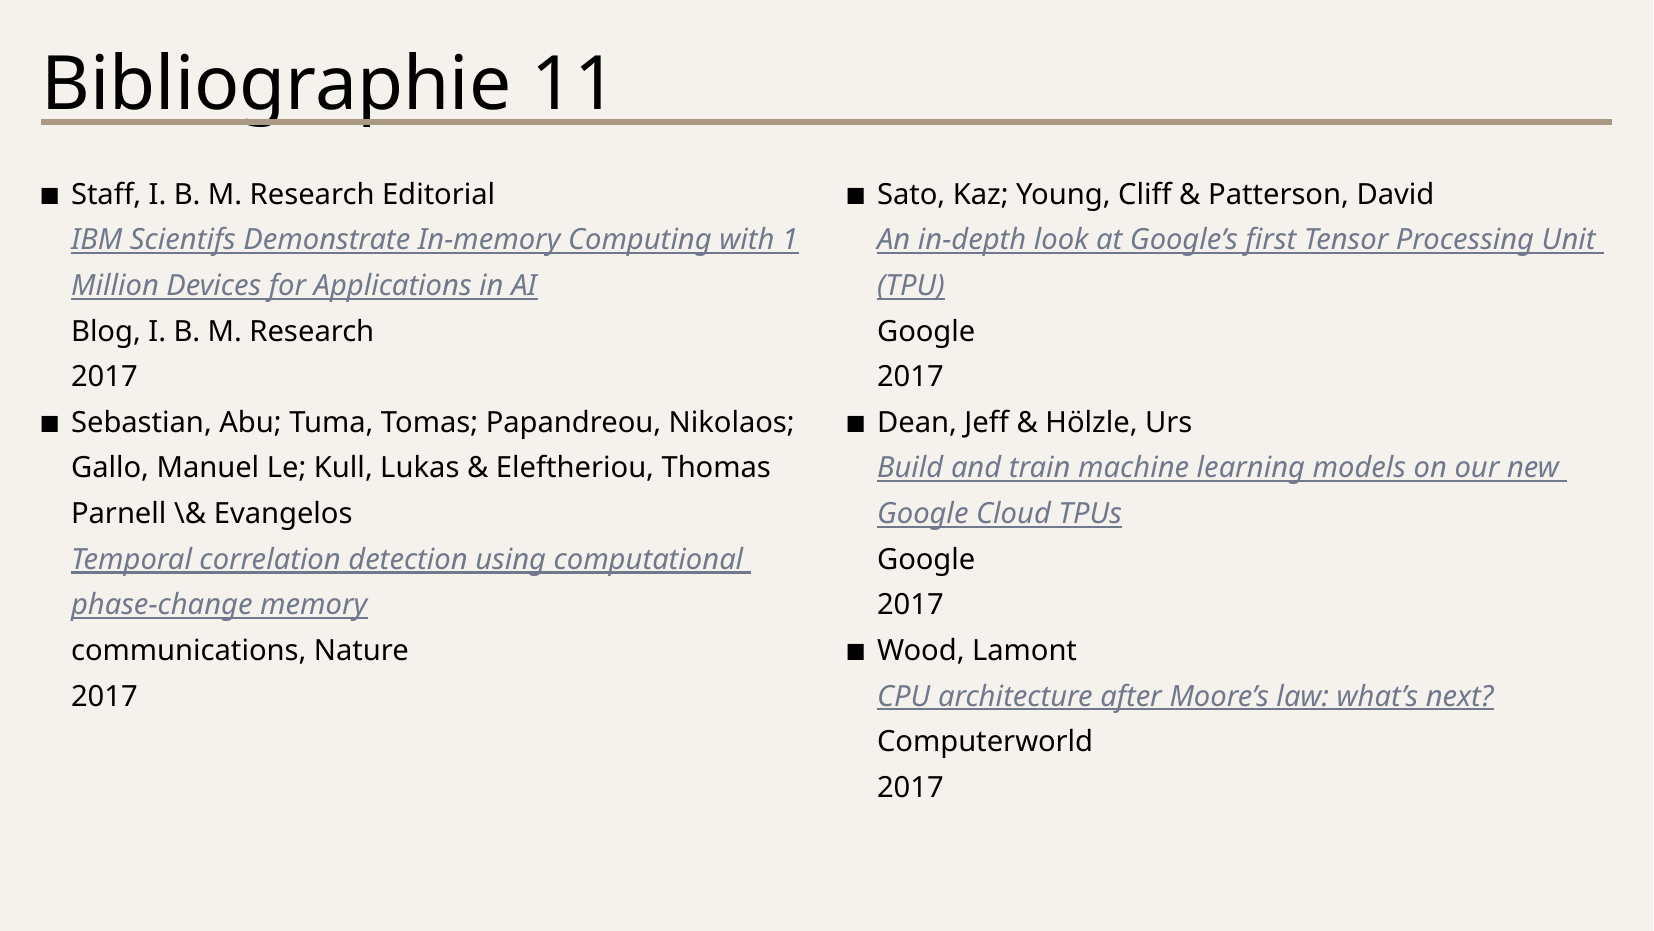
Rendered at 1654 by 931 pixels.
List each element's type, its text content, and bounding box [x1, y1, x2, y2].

list Staff, I. B. M. Research Editorial IBM Scientifs Demonstrate In-memory Computing with 1 Million Devices for Applications in AI Blog, I. B. M. Research 2017 [41, 173, 806, 395]
list Dean, Jeff & Hölzle, Urs Build and train machine learning models on our new Google Cloud TPUs Google 2017 [847, 401, 1612, 623]
list Sebastian, Abu; Tuma, Tomas; Papandreou, Nikolaos; Gallo, Manuel Le; Kull, Lukas & Eleftheriou, Thomas Parnell \& Evangelos Temporal correlation detection using computational phase-change memory communications, Nature 2017 [41, 401, 806, 714]
list Sato, Kaz; Young, Cliff & Patterson, David An in-depth look at Google’s first Tensor Processing Unit (TPU) Google 2017 [847, 173, 1612, 395]
list Wood, Lamont CPU architecture after Moore’s law: what’s next? Computerworld 2017 [847, 629, 1612, 806]
